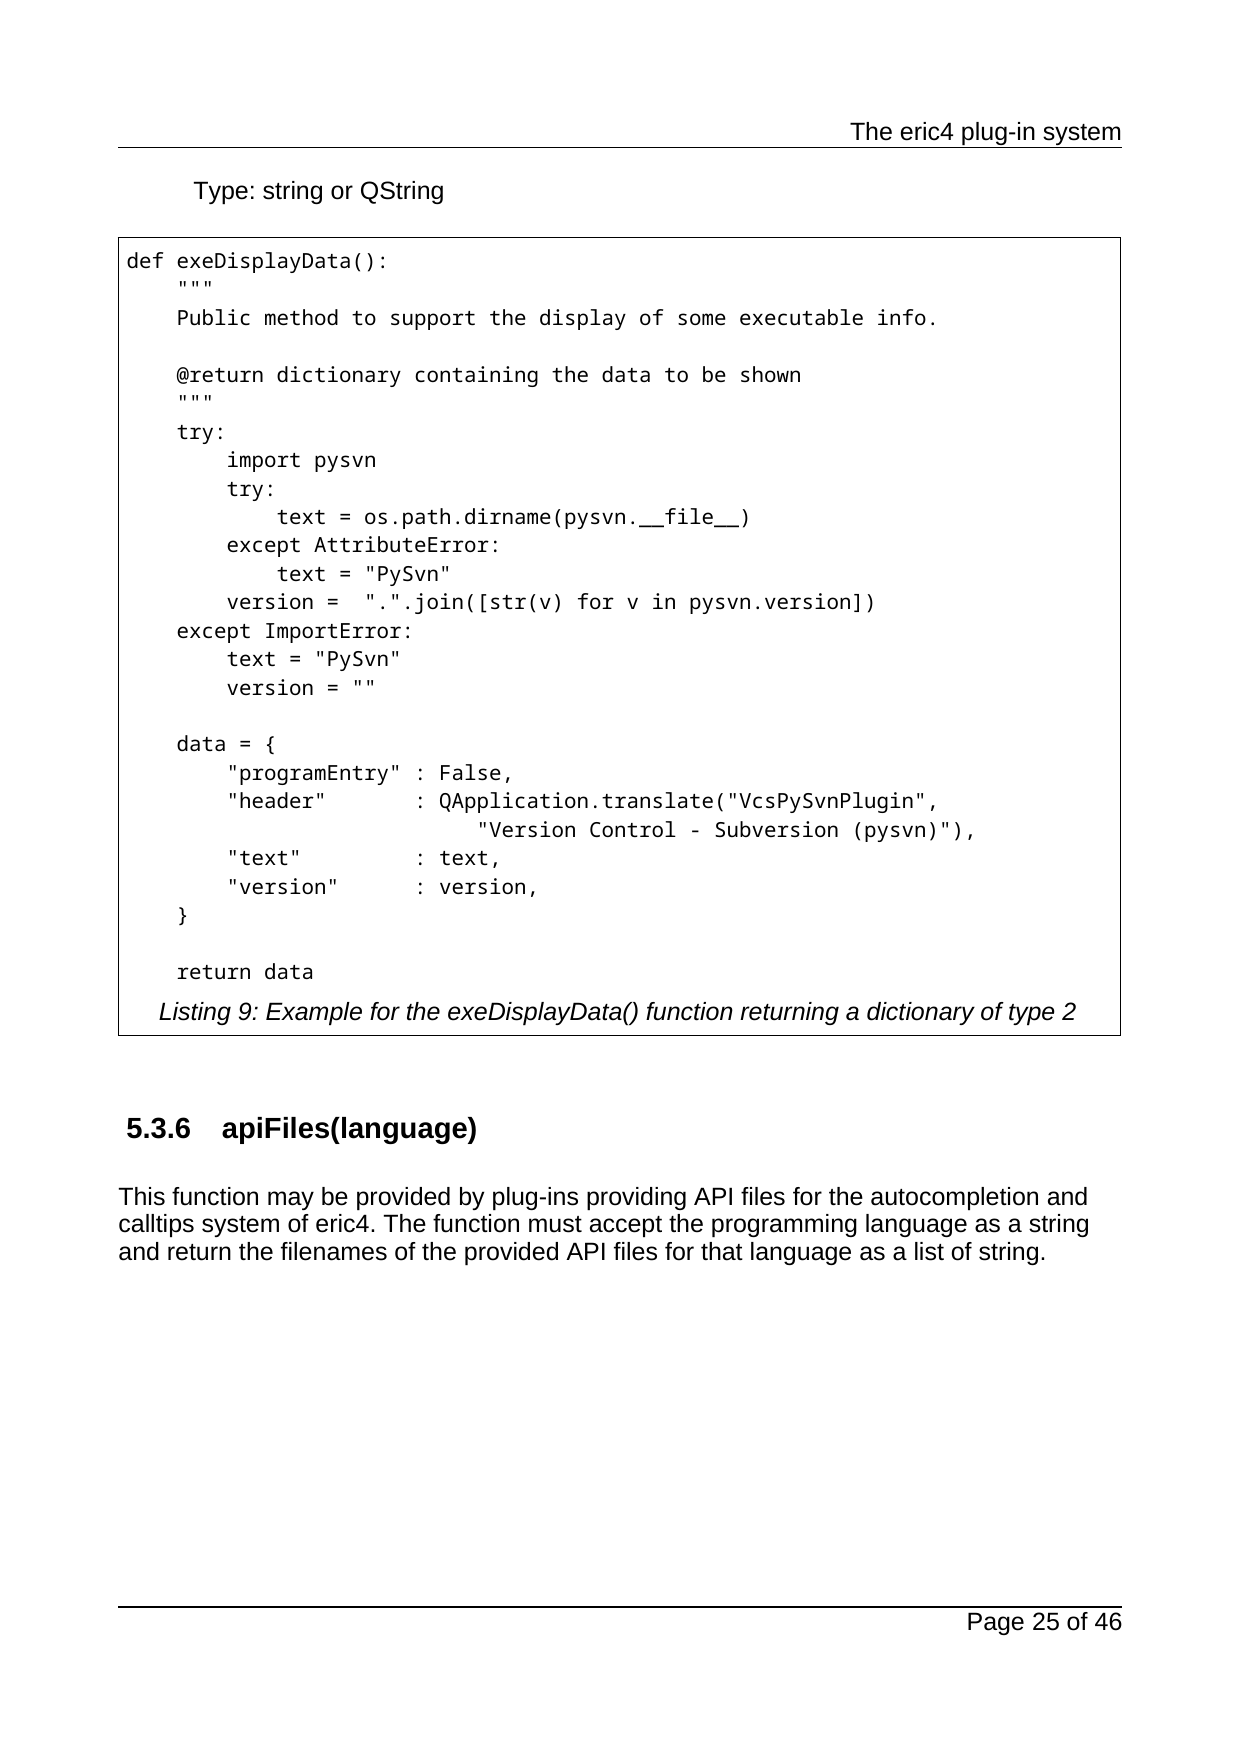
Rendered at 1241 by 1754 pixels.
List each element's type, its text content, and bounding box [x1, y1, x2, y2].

list version = "" [126, 673, 1112, 701]
list import pysvn [126, 445, 1112, 474]
list "Version Control - Subversion (pysvn)"), [126, 815, 1112, 843]
list except AttributeError: [126, 531, 1112, 559]
list text = os.path.dirname(pysvn.__file__) [126, 502, 1112, 531]
list "header" : QApplication.translate("VcsPySvnPlugin", [126, 786, 1112, 815]
list Type: string or QString [156, 177, 1122, 205]
list "version" : version, [126, 872, 1112, 900]
list } [126, 900, 1112, 929]
list def exeDisplayData(): [126, 246, 1112, 274]
list Public method to support the display of some executable info. [126, 303, 1112, 331]
text This function may be provided by plug-ins providing API files for the autocompletion and calltips system of eric4. The function must accept the programming language as a string and return the filenames of the provided API files for that language as a list of string. [118, 1182, 1122, 1266]
list text = "PySvn" [126, 644, 1112, 673]
subtitle apiFiles(language) [118, 1112, 1122, 1145]
list version = ".".join([str(v) for v in pysvn.version]) [126, 587, 1112, 616]
list "programEntry" : False, [126, 758, 1112, 786]
list try: [126, 417, 1112, 445]
list """ [126, 388, 1112, 417]
list Listing 9: Example for the exeDisplayData() function returning a dictionary of type 2 [126, 998, 1112, 1026]
list except ImportError: [126, 616, 1112, 644]
list @return dictionary containing the data to be shown [126, 360, 1112, 388]
list try: [126, 474, 1112, 502]
list text = "PySvn" [126, 559, 1112, 587]
list "text" : text, [126, 843, 1112, 872]
list """ [126, 274, 1112, 303]
list data = { [126, 729, 1112, 758]
list return data [126, 957, 1112, 986]
